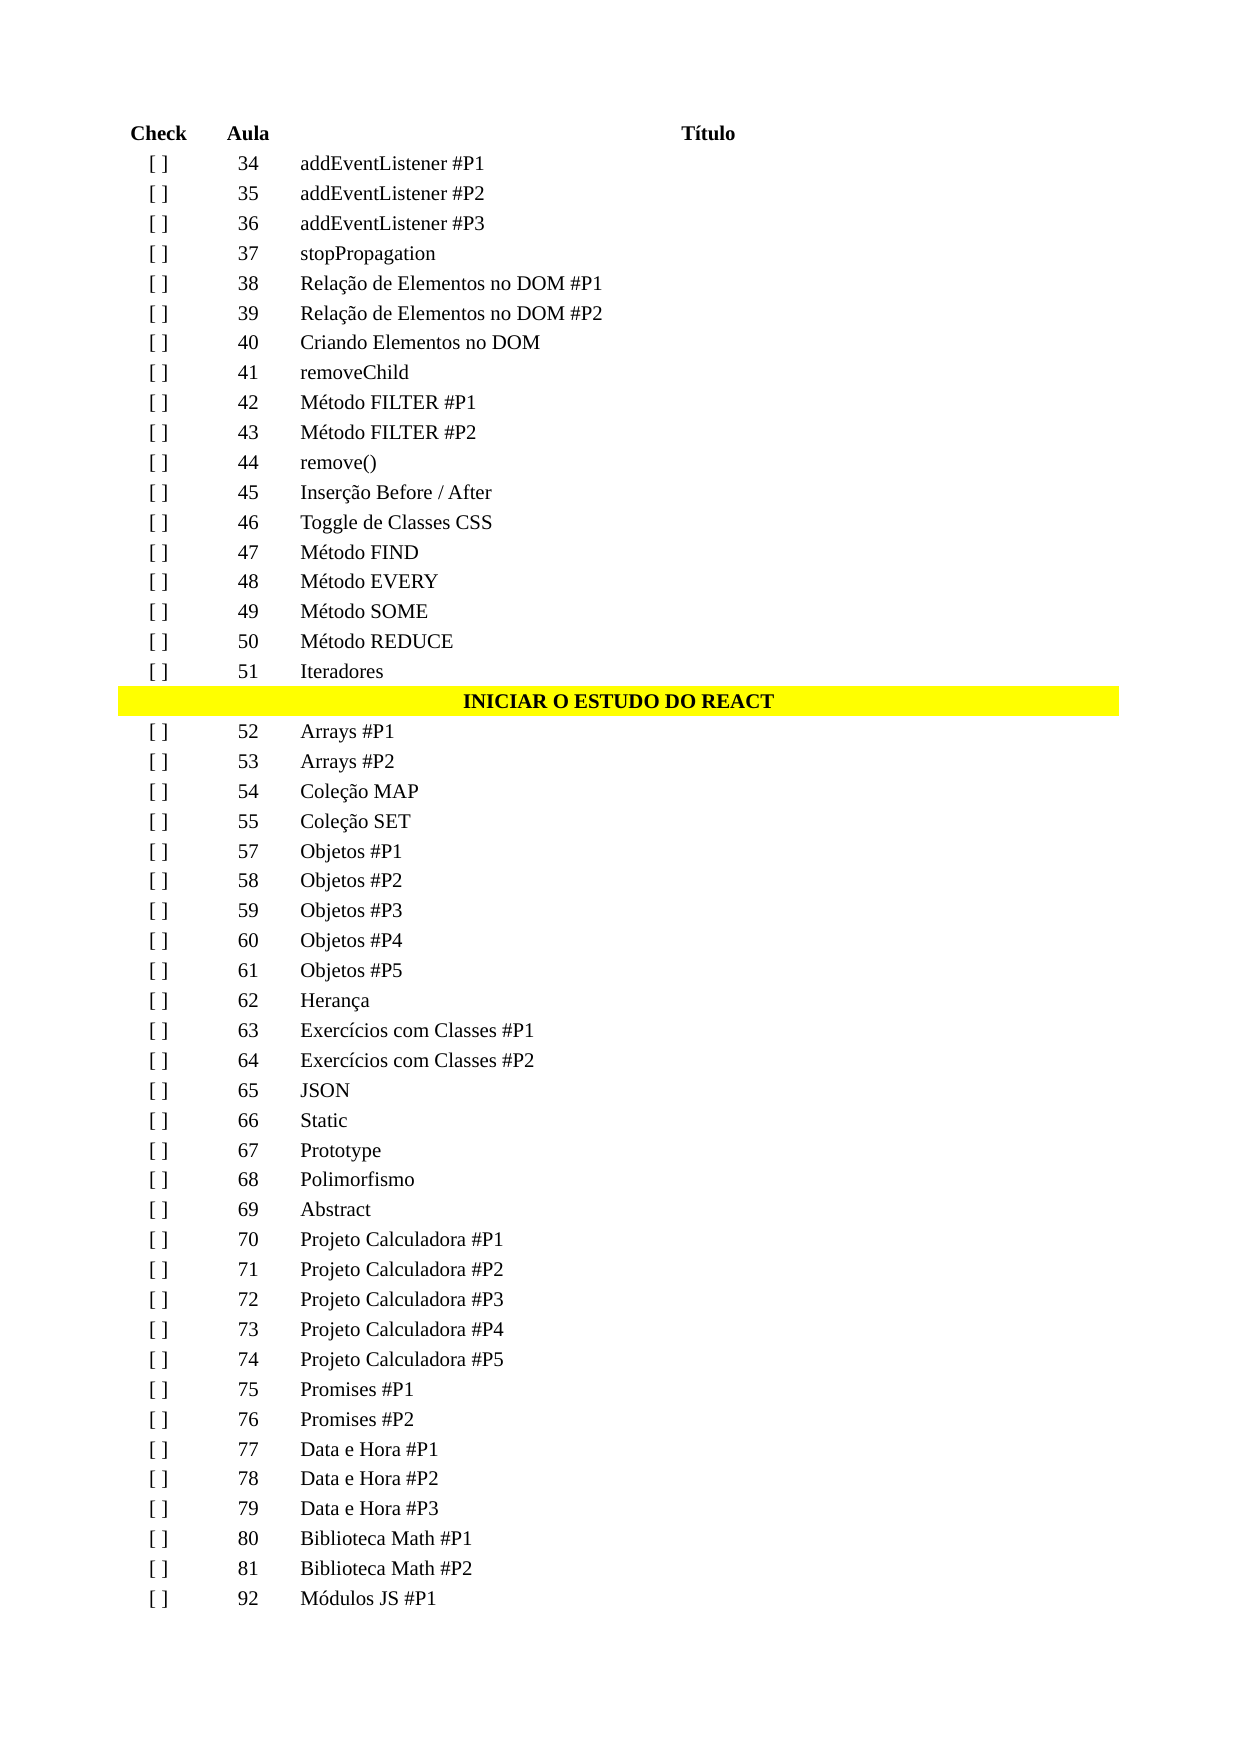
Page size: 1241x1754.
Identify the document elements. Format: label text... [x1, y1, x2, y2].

table_cell 77 [199, 1434, 297, 1463]
table_cell 61 [199, 955, 297, 985]
table_cell 47 [199, 537, 297, 567]
table_cell [ ] [118, 1254, 199, 1284]
table_cell 40 [199, 328, 297, 357]
table_cell Método SOME [297, 596, 1119, 626]
table_cell 34 [199, 148, 297, 178]
table_cell [ ] [118, 1553, 199, 1583]
table_cell 45 [199, 477, 297, 507]
table_cell Inserção Before / After [297, 477, 1119, 507]
table_cell Método FIND [297, 537, 1119, 567]
table_cell Projeto Calculadora #P2 [297, 1254, 1119, 1284]
table_cell [ ] [118, 985, 199, 1015]
table_cell 69 [199, 1194, 297, 1224]
table_cell 44 [199, 447, 297, 477]
table_cell Iteradores [297, 656, 1119, 686]
table_cell 39 [199, 298, 297, 327]
table_cell [ ] [118, 148, 199, 178]
table_header Aula [199, 118, 297, 148]
table_cell [ ] [118, 1344, 199, 1374]
table_cell [ ] [118, 417, 199, 447]
table_cell 54 [199, 776, 297, 806]
table_cell [ ] [118, 955, 199, 985]
table_cell 76 [199, 1404, 297, 1433]
table_cell [ ] [118, 836, 199, 866]
table_cell 60 [199, 925, 297, 955]
table_cell [ ] [118, 387, 199, 417]
table_cell Objetos #P1 [297, 836, 1119, 866]
table_cell [ ] [118, 1374, 199, 1404]
table_header Check [118, 118, 199, 148]
table_cell [ ] [118, 1075, 199, 1105]
table_cell [ ] [118, 1135, 199, 1164]
table_cell [ ] [118, 1493, 199, 1523]
table_cell [ ] [118, 716, 199, 746]
table_cell [ ] [118, 1583, 199, 1613]
table_cell [ ] [118, 208, 199, 238]
table_cell Promises #P1 [297, 1374, 1119, 1404]
table_cell [ ] [118, 328, 199, 357]
table_cell [ ] [118, 1404, 199, 1433]
table_cell 43 [199, 417, 297, 447]
table_cell Prototype [297, 1135, 1119, 1164]
table_cell addEventListener #P1 [297, 148, 1119, 178]
table_cell [ ] [118, 866, 199, 895]
table_cell Data e Hora #P1 [297, 1434, 1119, 1463]
table_cell [ ] [118, 1284, 199, 1314]
table_cell [ ] [118, 507, 199, 537]
table_cell 63 [199, 1015, 297, 1045]
table_cell Método FILTER #P1 [297, 387, 1119, 417]
table_cell 72 [199, 1284, 297, 1314]
table_cell Coleção MAP [297, 776, 1119, 806]
table_cell 53 [199, 746, 297, 776]
table_cell stopPropagation [297, 238, 1119, 268]
table_cell remove() [297, 447, 1119, 477]
table_cell [ ] [118, 776, 199, 806]
table_cell [ ] [118, 537, 199, 567]
table_cell 52 [199, 716, 297, 746]
table_cell Data e Hora #P2 [297, 1464, 1119, 1493]
table_cell 75 [199, 1374, 297, 1404]
table_cell [ ] [118, 1314, 199, 1344]
table_cell Relação de Elementos no DOM #P1 [297, 268, 1119, 297]
table_cell 74 [199, 1344, 297, 1374]
table_cell Exercícios com Classes #P1 [297, 1015, 1119, 1045]
table_cell Coleção SET [297, 806, 1119, 836]
table_cell 62 [199, 985, 297, 1015]
table_cell [ ] [118, 626, 199, 656]
table_cell Módulos JS #P1 [297, 1583, 1119, 1613]
table_cell 57 [199, 836, 297, 866]
table_cell [ ] [118, 1015, 199, 1045]
table_cell Promises #P2 [297, 1404, 1119, 1433]
table_cell Objetos #P2 [297, 866, 1119, 895]
table_cell 46 [199, 507, 297, 537]
table_cell 70 [199, 1224, 297, 1254]
table_cell [ ] [118, 238, 199, 268]
table_cell 48 [199, 567, 297, 596]
table_cell [ ] [118, 1194, 199, 1224]
table_cell [ ] [118, 1224, 199, 1254]
table_cell Polimorfismo [297, 1165, 1119, 1194]
table_cell 49 [199, 596, 297, 626]
table_cell INICIAR O ESTUDO DO REACT [118, 686, 1119, 716]
table_cell 68 [199, 1165, 297, 1194]
table_cell [ ] [118, 447, 199, 477]
table_cell [ ] [118, 746, 199, 776]
table_cell [ ] [118, 1464, 199, 1493]
table_cell [ ] [118, 1523, 199, 1553]
table_cell 71 [199, 1254, 297, 1284]
table_cell Objetos #P5 [297, 955, 1119, 985]
table_cell [ ] [118, 268, 199, 297]
table_cell [ ] [118, 178, 199, 208]
table_cell Toggle de Classes CSS [297, 507, 1119, 537]
table_cell [ ] [118, 357, 199, 387]
table_cell [ ] [118, 925, 199, 955]
table_cell Objetos #P4 [297, 925, 1119, 955]
table_cell [ ] [118, 1105, 199, 1134]
table_cell Objetos #P3 [297, 895, 1119, 925]
table_cell addEventListener #P3 [297, 208, 1119, 238]
table_cell Biblioteca Math #P2 [297, 1553, 1119, 1583]
table_cell Criando Elementos no DOM [297, 328, 1119, 357]
table_cell [ ] [118, 1045, 199, 1075]
table_cell Arrays #P1 [297, 716, 1119, 746]
table_cell Projeto Calculadora #P3 [297, 1284, 1119, 1314]
table_cell [ ] [118, 567, 199, 596]
table_cell addEventListener #P2 [297, 178, 1119, 208]
table_cell 51 [199, 656, 297, 686]
table_cell 58 [199, 866, 297, 895]
table_cell 42 [199, 387, 297, 417]
table_cell Projeto Calculadora #P4 [297, 1314, 1119, 1344]
table_cell 55 [199, 806, 297, 836]
table_cell [ ] [118, 596, 199, 626]
table_cell JSON [297, 1075, 1119, 1105]
table_cell [ ] [118, 895, 199, 925]
table_cell 66 [199, 1105, 297, 1134]
table_cell [ ] [118, 298, 199, 327]
table_cell 41 [199, 357, 297, 387]
table_cell [ ] [118, 656, 199, 686]
table_cell 36 [199, 208, 297, 238]
table_cell 64 [199, 1045, 297, 1075]
table_cell [ ] [118, 1434, 199, 1463]
table_cell [ ] [118, 806, 199, 836]
table_cell Arrays #P2 [297, 746, 1119, 776]
table_cell 50 [199, 626, 297, 656]
table_cell removeChild [297, 357, 1119, 387]
table_cell 35 [199, 178, 297, 208]
table_cell [ ] [118, 1165, 199, 1194]
table_cell 59 [199, 895, 297, 925]
table_cell Biblioteca Math #P1 [297, 1523, 1119, 1553]
table_cell 65 [199, 1075, 297, 1105]
table_cell Método EVERY [297, 567, 1119, 596]
table_cell 80 [199, 1523, 297, 1553]
table_header Título [297, 118, 1119, 148]
table_cell Static [297, 1105, 1119, 1134]
table_cell 37 [199, 238, 297, 268]
table_cell Projeto Calculadora #P1 [297, 1224, 1119, 1254]
table_cell 79 [199, 1493, 297, 1523]
table_cell 81 [199, 1553, 297, 1583]
table_cell 38 [199, 268, 297, 297]
table_cell Projeto Calculadora #P5 [297, 1344, 1119, 1374]
table_cell Método REDUCE [297, 626, 1119, 656]
table_cell 78 [199, 1464, 297, 1493]
table_cell Relação de Elementos no DOM #P2 [297, 298, 1119, 327]
table_cell Data e Hora #P3 [297, 1493, 1119, 1523]
table_cell [ ] [118, 477, 199, 507]
table_cell 67 [199, 1135, 297, 1164]
table_cell 92 [199, 1583, 297, 1613]
table_cell Método FILTER #P2 [297, 417, 1119, 447]
table_cell Exercícios com Classes #P2 [297, 1045, 1119, 1075]
table_cell Abstract [297, 1194, 1119, 1224]
table_cell Herança [297, 985, 1119, 1015]
table_cell 73 [199, 1314, 297, 1344]
